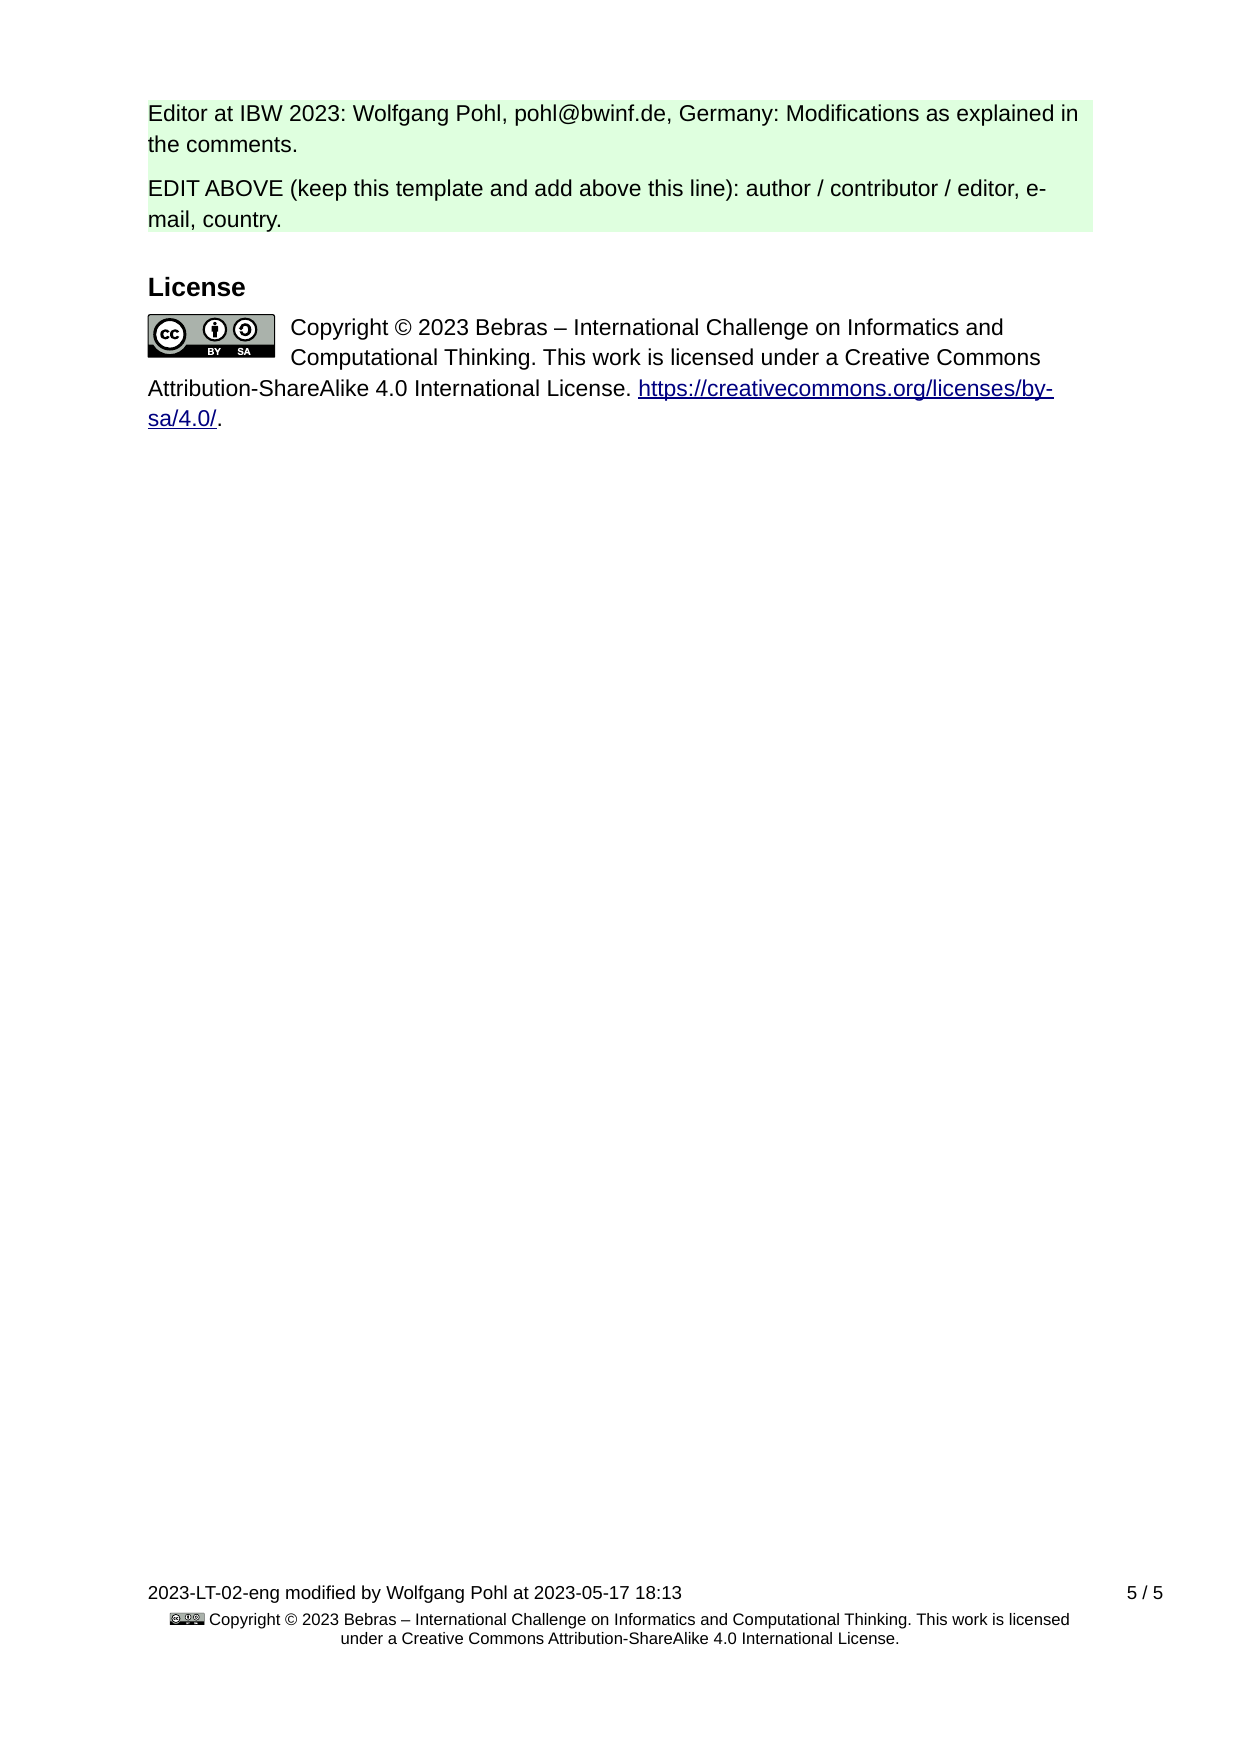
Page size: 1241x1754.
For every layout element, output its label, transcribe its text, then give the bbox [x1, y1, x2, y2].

text EDIT ABOVE (keep this template and add above this line): author / contributor / editor, e-mail, country. [148, 175, 1093, 232]
text Copyright © 2023 Bebras – International Challenge on Informatics and Computational Thinking. This work is licensed under a Creative Commons Attribution-ShareAlike 4.0 International License. https://creativecommons.org/licenses/by-sa/4.0/. [148, 314, 1093, 431]
text Editor at IBW 2023: Wolfgang Pohl, pohl@bwinf.de, Germany: Modifications as explained in the comments. [148, 100, 1093, 157]
subtitle License [148, 271, 1093, 302]
